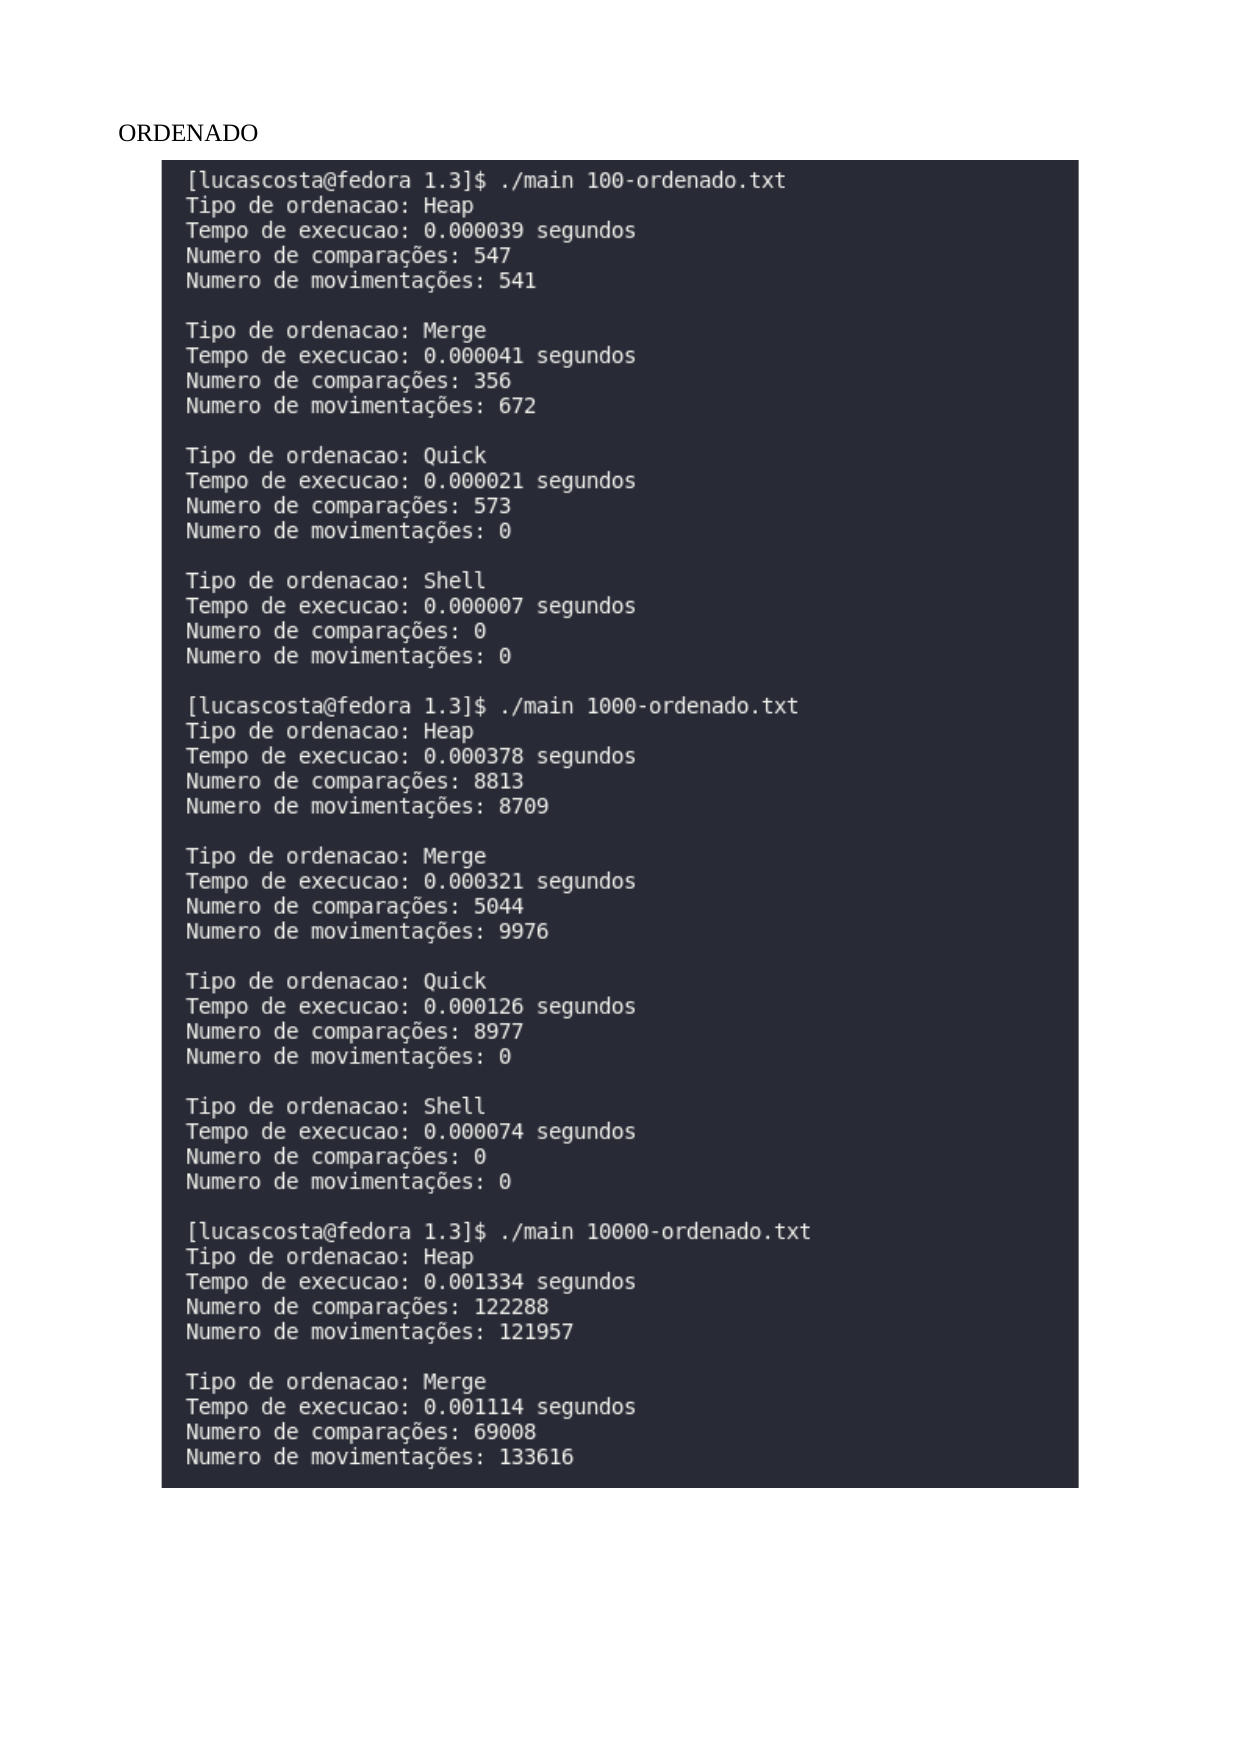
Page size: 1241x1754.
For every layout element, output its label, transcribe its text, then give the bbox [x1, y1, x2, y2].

picture [161, 160, 1079, 1488]
text ORDENADO [118, 118, 1122, 147]
